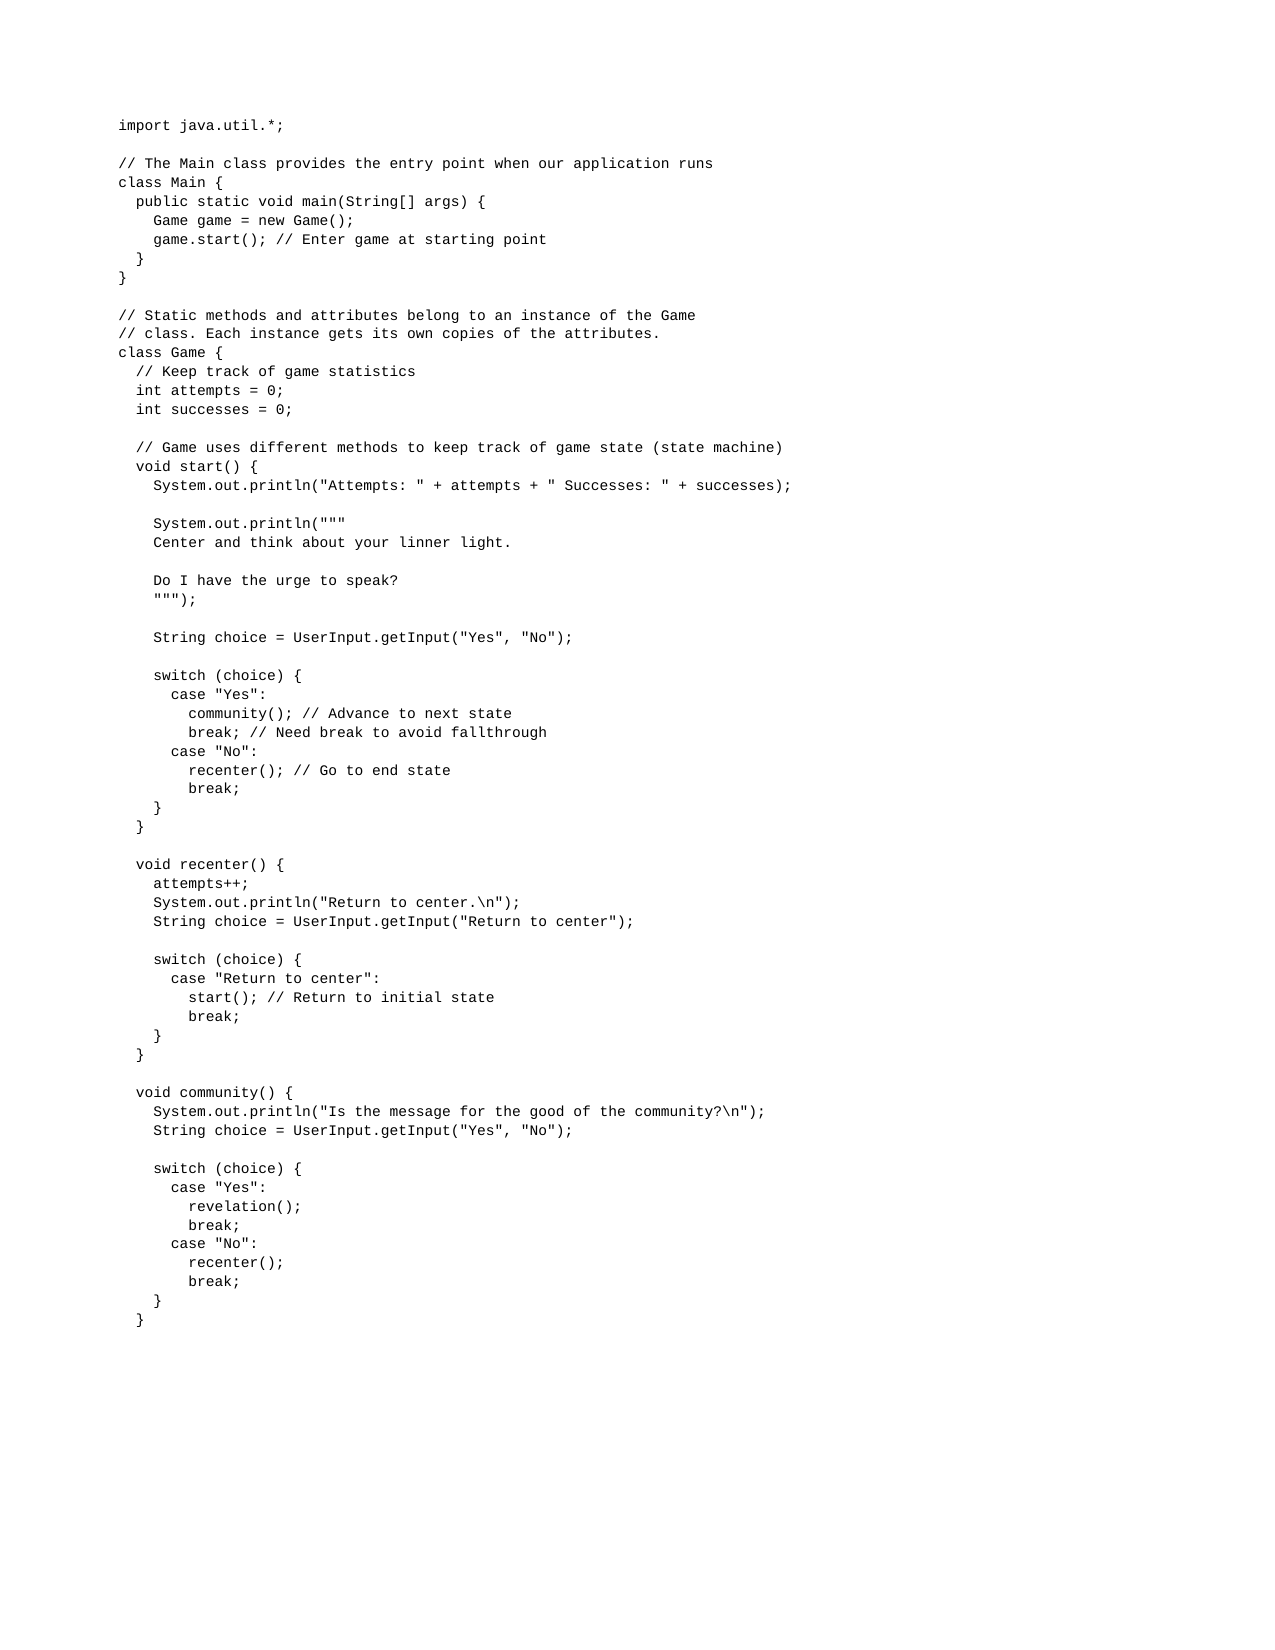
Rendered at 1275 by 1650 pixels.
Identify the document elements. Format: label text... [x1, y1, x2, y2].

text community(); // Advance to next state [118, 706, 1157, 722]
text System.out.println(""" [118, 516, 1157, 533]
text case "Yes": [118, 687, 1157, 703]
text Center and think about your linner light. [118, 535, 1157, 552]
text String choice = UserInput.getInput("Yes", "No"); [118, 630, 1157, 647]
text case "Return to center": [118, 971, 1157, 988]
text switch (choice) { [118, 952, 1157, 969]
text } [118, 801, 1157, 817]
text switch (choice) { [118, 1161, 1157, 1177]
text System.out.println("Is the message for the good of the community?\n"); [118, 1104, 1157, 1121]
text } [118, 819, 1157, 836]
text void start() { [118, 459, 1157, 476]
text } [118, 1312, 1157, 1329]
text break; [118, 1274, 1157, 1291]
text switch (choice) { [118, 668, 1157, 684]
text public static void main(String[] args) { [118, 194, 1157, 211]
text game.start(); // Enter game at starting point [118, 232, 1157, 248]
text System.out.println("Return to center.\n"); [118, 895, 1157, 912]
text System.out.println("Attempts: " + attempts + " Successes: " + successes); [118, 478, 1157, 495]
text revelation(); [118, 1199, 1157, 1215]
text attempts++; [118, 876, 1157, 893]
text } [118, 1293, 1157, 1310]
text class Main { [118, 175, 1157, 192]
text break; [118, 1009, 1157, 1026]
text Do I have the urge to speak? [118, 573, 1157, 590]
text int attempts = 0; [118, 383, 1157, 400]
text case "No": [118, 1237, 1157, 1253]
text // Keep track of game statistics [118, 364, 1157, 381]
text import java.util.*; [118, 118, 1157, 135]
text } [118, 1028, 1157, 1045]
text break; // Need break to avoid fallthrough [118, 725, 1157, 741]
text int successes = 0; [118, 402, 1157, 419]
text case "Yes": [118, 1180, 1157, 1196]
text Game game = new Game(); [118, 213, 1157, 229]
text } [118, 251, 1157, 267]
text case "No": [118, 744, 1157, 760]
text // Game uses different methods to keep track of game state (state machine) [118, 440, 1157, 457]
text start(); // Return to initial state [118, 990, 1157, 1007]
text class Game { [118, 346, 1157, 362]
text """); [118, 592, 1157, 609]
text } [118, 270, 1157, 286]
text recenter(); [118, 1256, 1157, 1272]
text String choice = UserInput.getInput("Yes", "No"); [118, 1123, 1157, 1139]
text // Static methods and attributes belong to an instance of the Game [118, 308, 1157, 324]
text String choice = UserInput.getInput("Return to center"); [118, 914, 1157, 931]
text break; [118, 1218, 1157, 1234]
text } [118, 1047, 1157, 1064]
text // The Main class provides the entry point when our application runs [118, 156, 1157, 173]
text // class. Each instance gets its own copies of the attributes. [118, 327, 1157, 343]
text void recenter() { [118, 857, 1157, 874]
text break; [118, 782, 1157, 798]
text recenter(); // Go to end state [118, 763, 1157, 779]
text void community() { [118, 1085, 1157, 1102]
